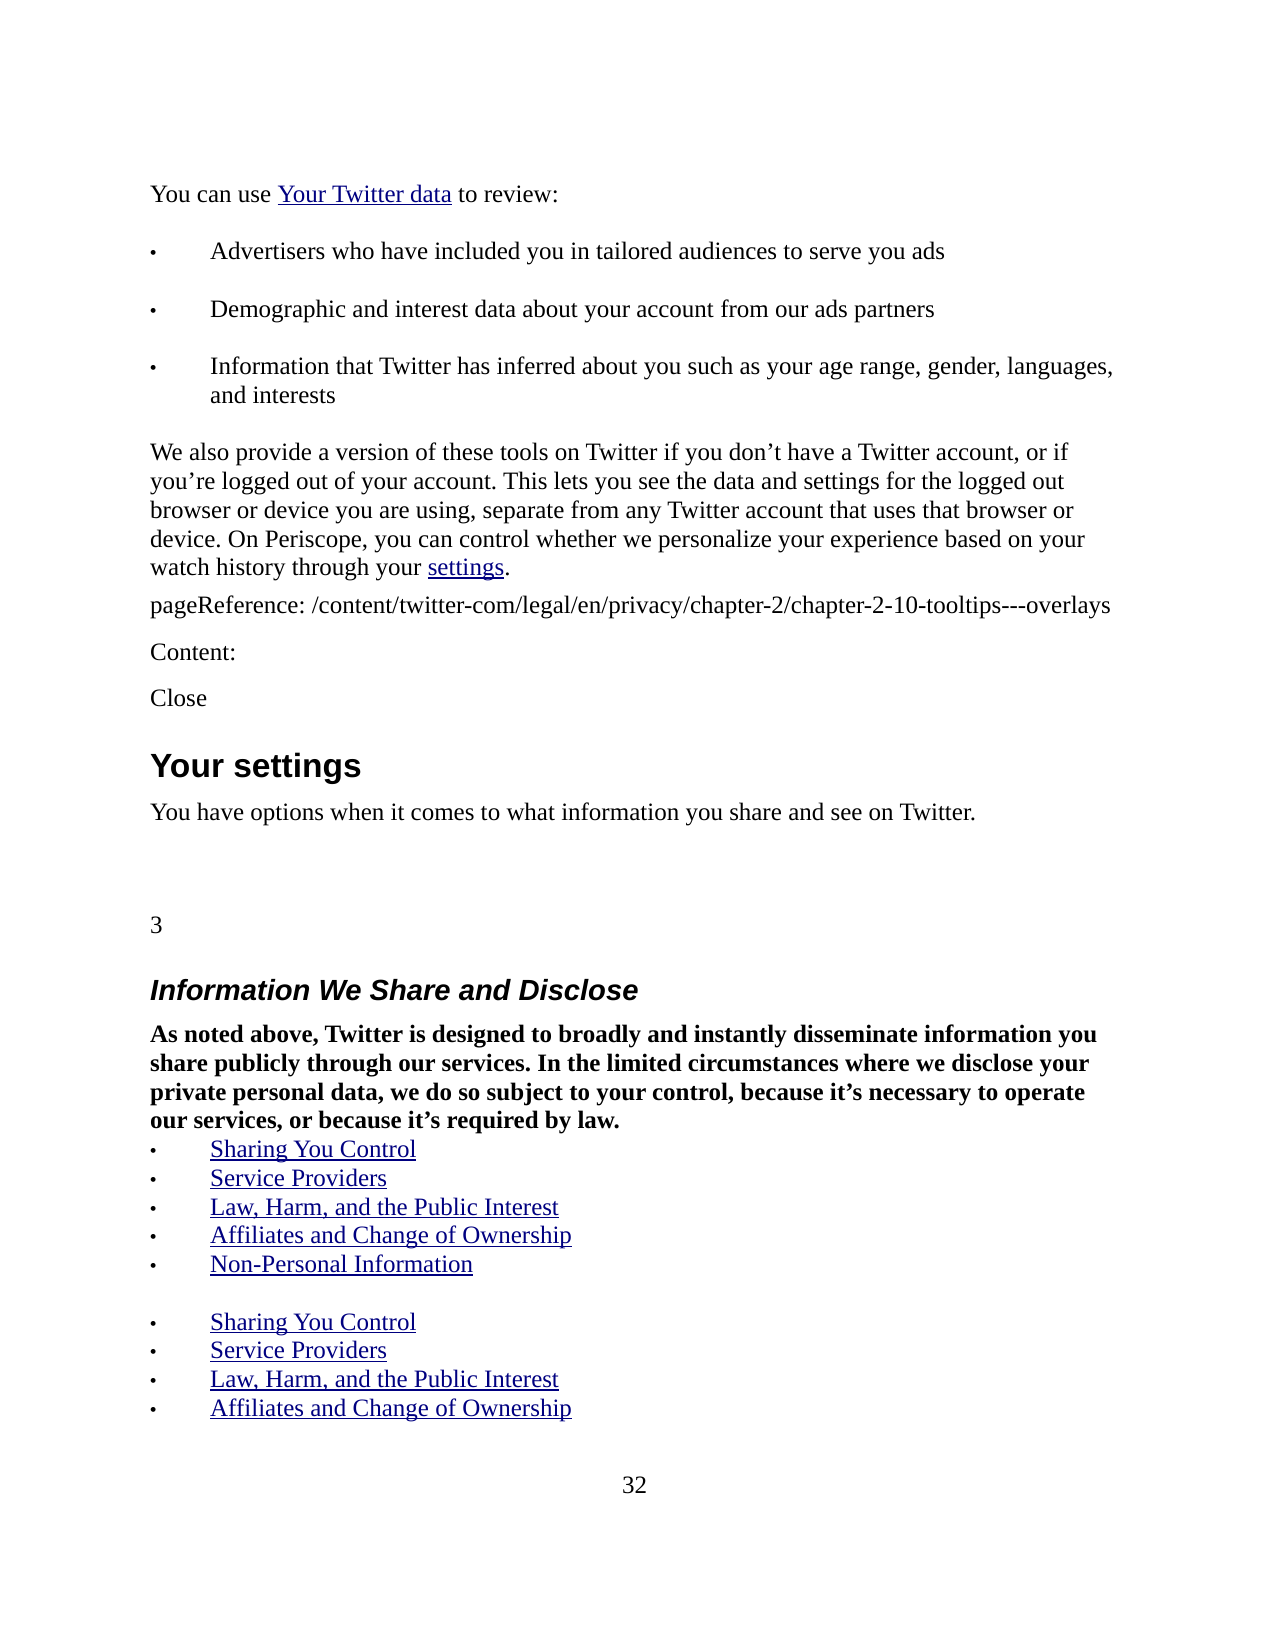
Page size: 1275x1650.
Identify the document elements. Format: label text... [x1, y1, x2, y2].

list [150, 150, 1125, 179]
list Sharing You Control [150, 1307, 1125, 1336]
text pageReference: /content/twitter-com/legal/en/privacy/chapter-2/chapter-2-10-tooltips---overlays [150, 590, 1125, 619]
text Content: [150, 637, 1125, 666]
list Advertisers who have included you in tailored audiences to serve you ads [150, 236, 1125, 294]
text You have options when it comes to what information you share and see on Twitter. [150, 797, 1125, 855]
text Close [150, 683, 1125, 712]
list Non-Personal Information [150, 1249, 1125, 1278]
list Law, Harm, and the Public Interest [150, 1364, 1125, 1393]
list Demographic and interest data about your account from our ads partners [150, 294, 1125, 351]
text As noted above, Twitter is designed to broadly and instantly disseminate information you share publicly through our services. In the limited circumstances where we disclose your private personal data, we do so subject to your control, because it’s necessary to operate our services, or because it’s required by law. [150, 1019, 1125, 1134]
list Service Providers [150, 1336, 1125, 1364]
list Sharing You Control [150, 1134, 1125, 1163]
text You can use Your Twitter data to review: [150, 179, 1125, 236]
list Law, Harm, and the Public Interest [150, 1192, 1125, 1221]
list Affiliates and Change of Ownership [150, 1393, 1125, 1422]
list Service Providers [150, 1163, 1125, 1192]
text 3 [150, 911, 1125, 939]
text We also provide a version of these tools on Twitter if you don’t have a Twitter account, or if you’re logged out of your account. This lets you see the data and settings for the logged out browser or device you are using, separate from any Twitter account that uses that browser or device. On Periscope, you can control whether we personalize your experience based on your watch history through your settings. [150, 437, 1125, 581]
list Information that Twitter has inferred about you such as your age range, gender, languages, and interests [150, 351, 1125, 437]
subtitle Information We Share and Disclose [150, 973, 1125, 1007]
list Affiliates and Change of Ownership [150, 1221, 1125, 1249]
subtitle Your settings [150, 746, 1125, 785]
